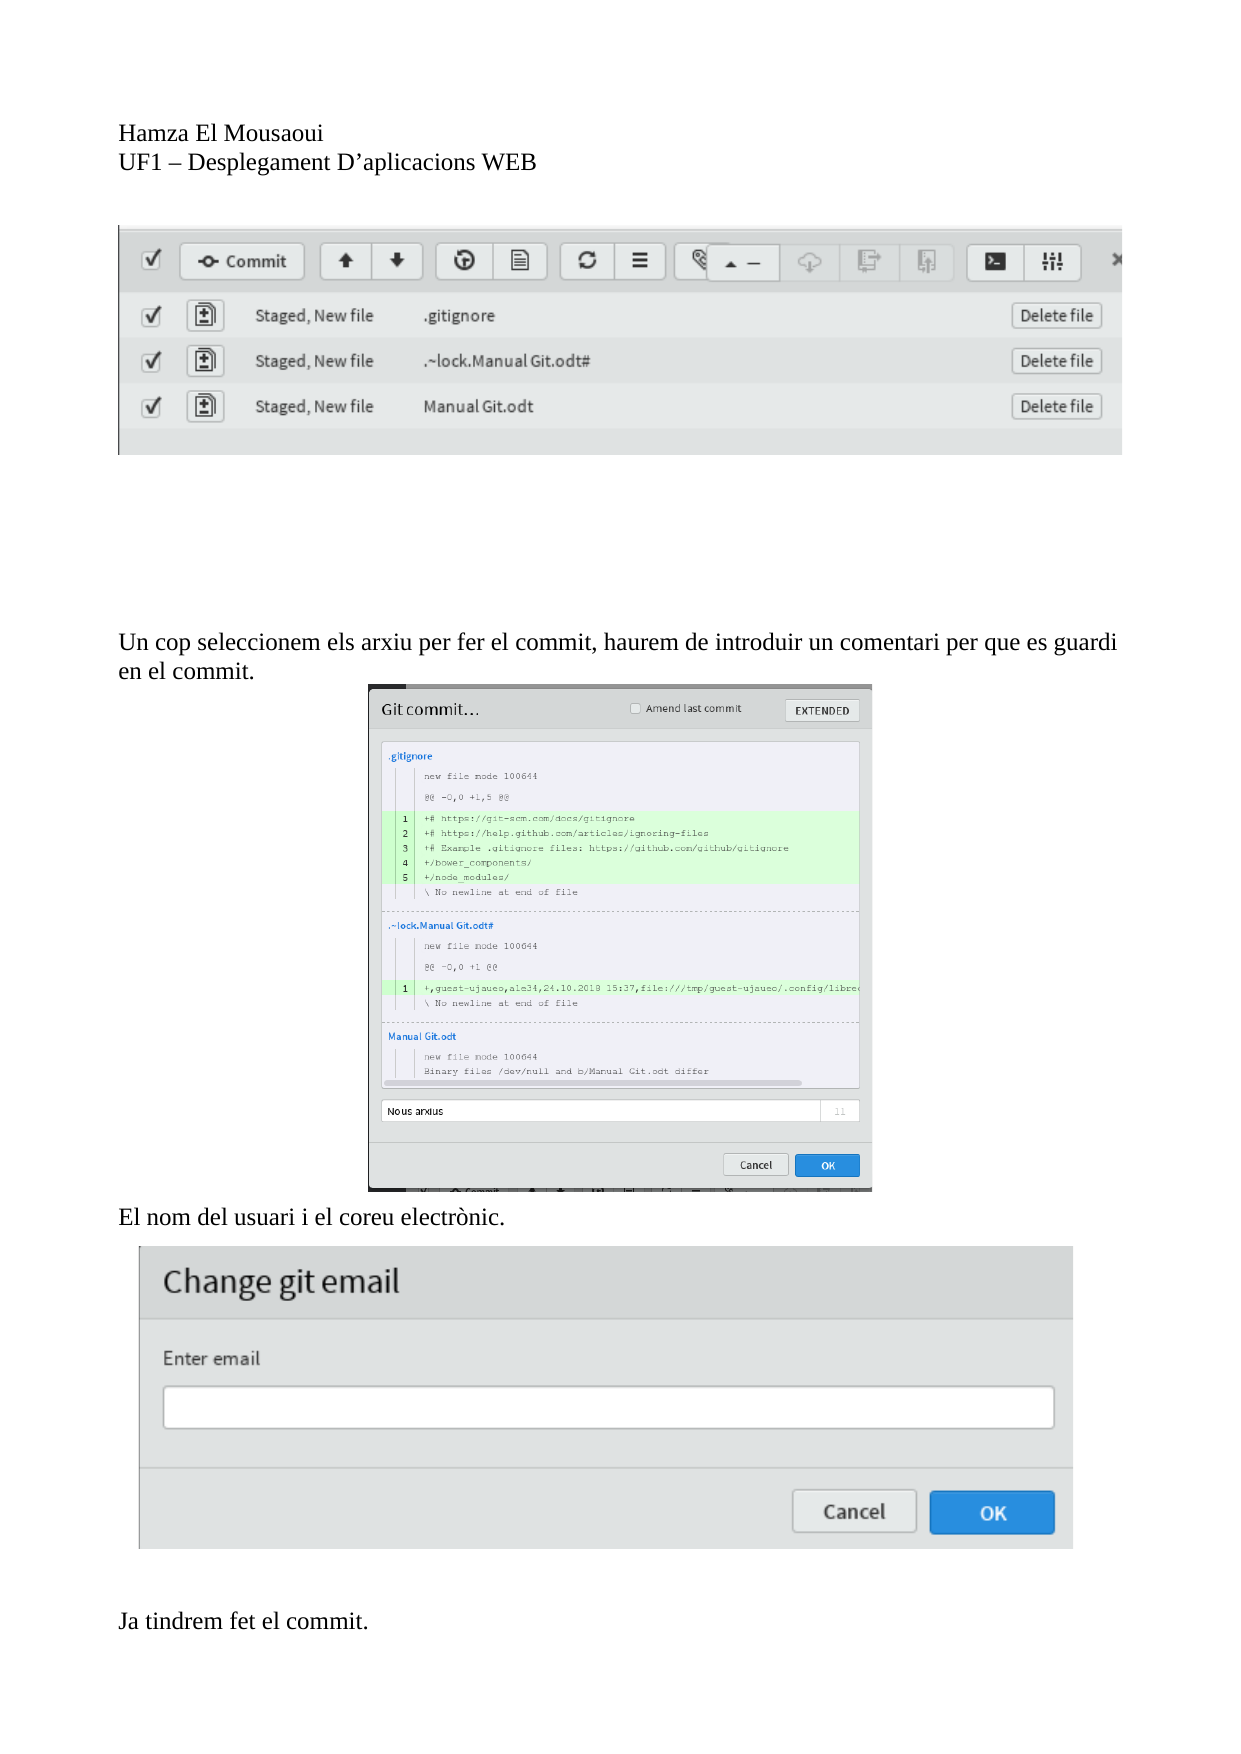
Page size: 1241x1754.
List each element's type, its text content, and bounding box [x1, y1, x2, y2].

picture [138, 1246, 1074, 1549]
text Ja tindrem fet el commit. [118, 1606, 1122, 1634]
picture [368, 684, 873, 1192]
picture [118, 225, 1123, 455]
text Un cop seleccionem els arxiu per fer el commit, haurem de introduir un comentari per que es guardi en el commit. [118, 627, 1122, 685]
text El nom del usuari i el coreu electrònic. [118, 1202, 1122, 1231]
